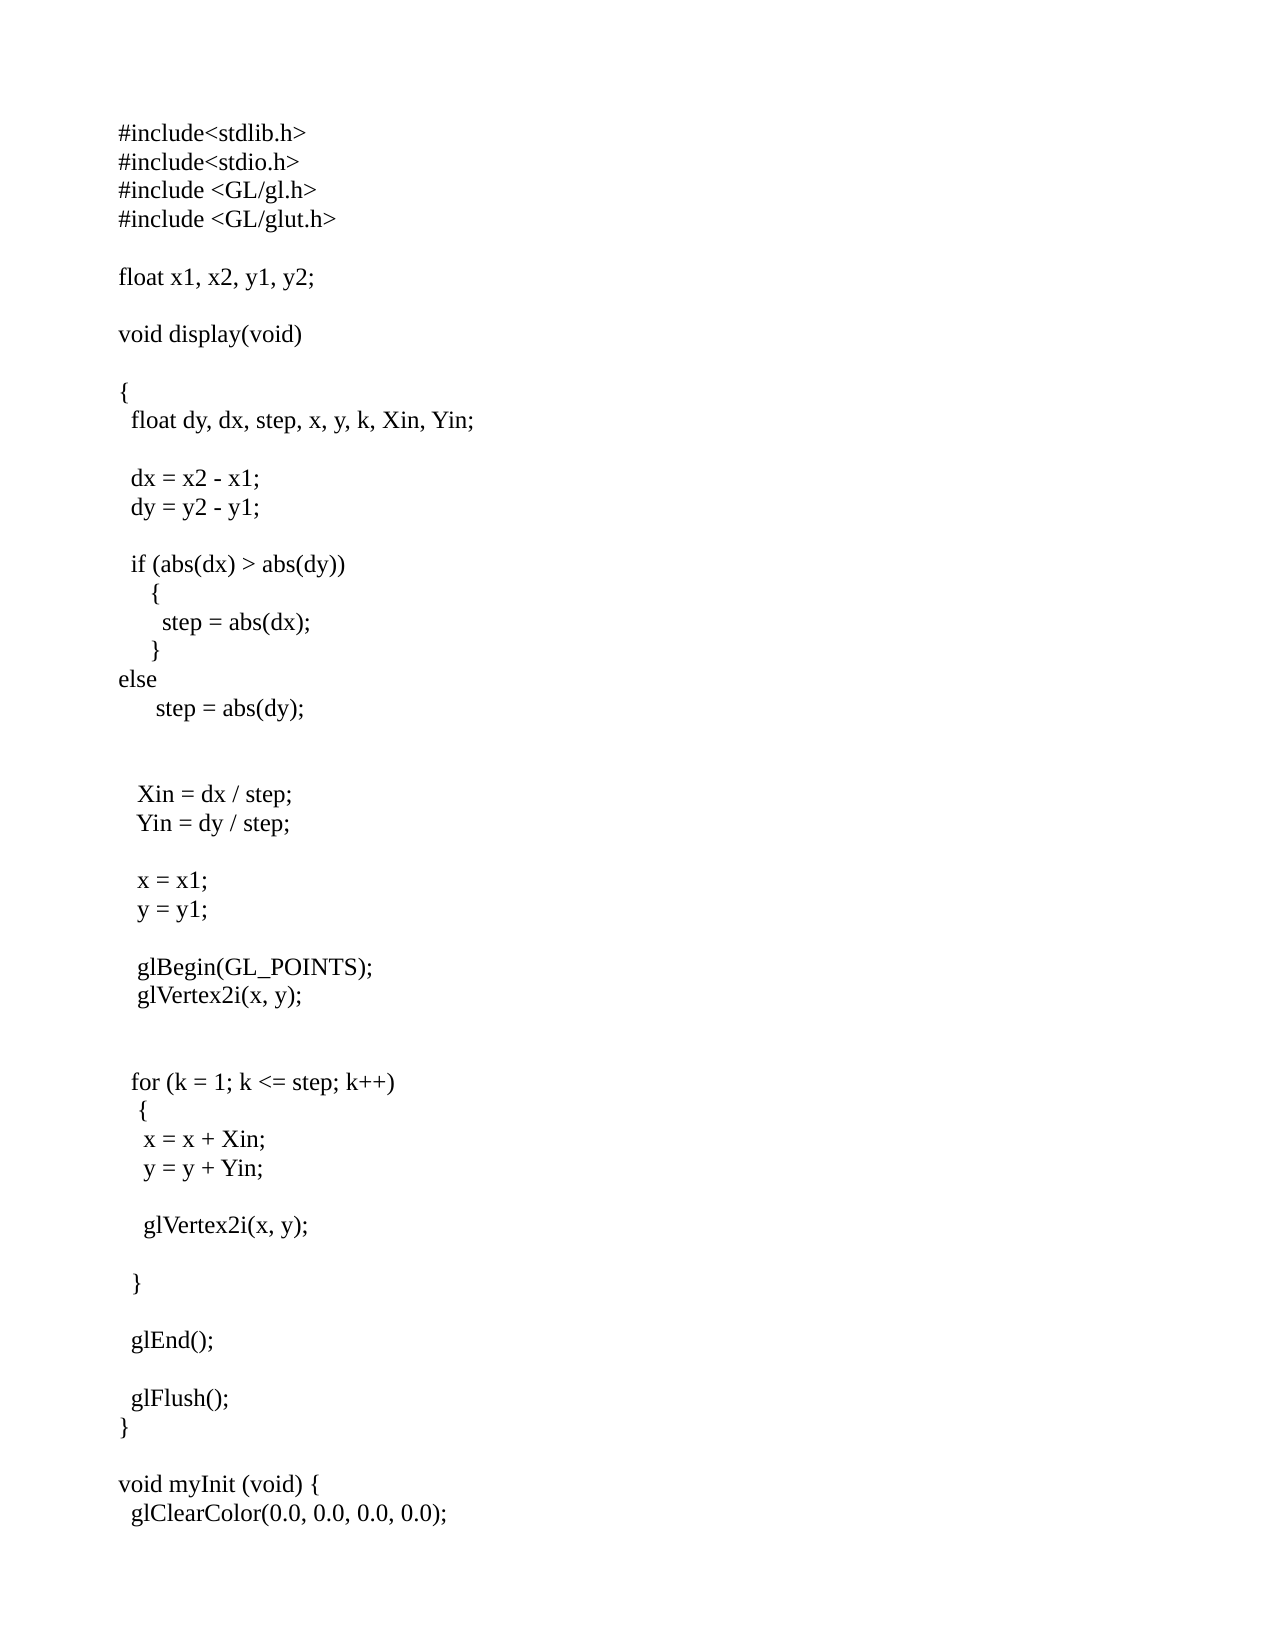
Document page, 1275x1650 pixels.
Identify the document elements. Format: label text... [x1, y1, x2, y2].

text dx = x2 - x1; [118, 463, 1157, 492]
text step = abs(dx); [118, 607, 1157, 636]
text glVertex2i(x, y); [118, 1211, 1157, 1239]
text { [118, 578, 1157, 607]
text glFlush(); [118, 1383, 1157, 1412]
text x = x + Xin; [118, 1124, 1157, 1153]
text } [118, 1412, 1157, 1441]
text for (k = 1; k <= step; k++) [118, 1067, 1157, 1096]
text void display(void) [118, 319, 1157, 348]
text glVertex2i(x, y); [118, 981, 1157, 1009]
text dy = y2 - y1; [118, 492, 1157, 521]
text glBegin(GL_POINTS); [118, 952, 1157, 981]
text { [118, 377, 1157, 406]
text y = y1; [118, 894, 1157, 923]
text glEnd(); [118, 1326, 1157, 1354]
text #include<stdio.h> [118, 147, 1157, 176]
text { [118, 1096, 1157, 1124]
text Yin = dy / step; [118, 808, 1157, 837]
text if (abs(dx) > abs(dy)) [118, 549, 1157, 578]
text } [118, 1268, 1157, 1297]
text #include <GL/glut.h> [118, 204, 1157, 233]
text float x1, x2, y1, y2; [118, 262, 1157, 291]
text float dy, dx, step, x, y, k, Xin, Yin; [118, 406, 1157, 434]
text } [118, 636, 1157, 664]
text #include <GL/gl.h> [118, 176, 1157, 204]
text else [118, 664, 1157, 693]
text Xin = dx / step; [118, 779, 1157, 808]
text y = y + Yin; [118, 1153, 1157, 1182]
text glClearColor(0.0, 0.0, 0.0, 0.0); [118, 1498, 1157, 1527]
text x = x1; [118, 866, 1157, 894]
text #include<stdlib.h> [118, 118, 1157, 147]
text void myInit (void) { [118, 1469, 1157, 1498]
text step = abs(dy); [118, 693, 1157, 722]
